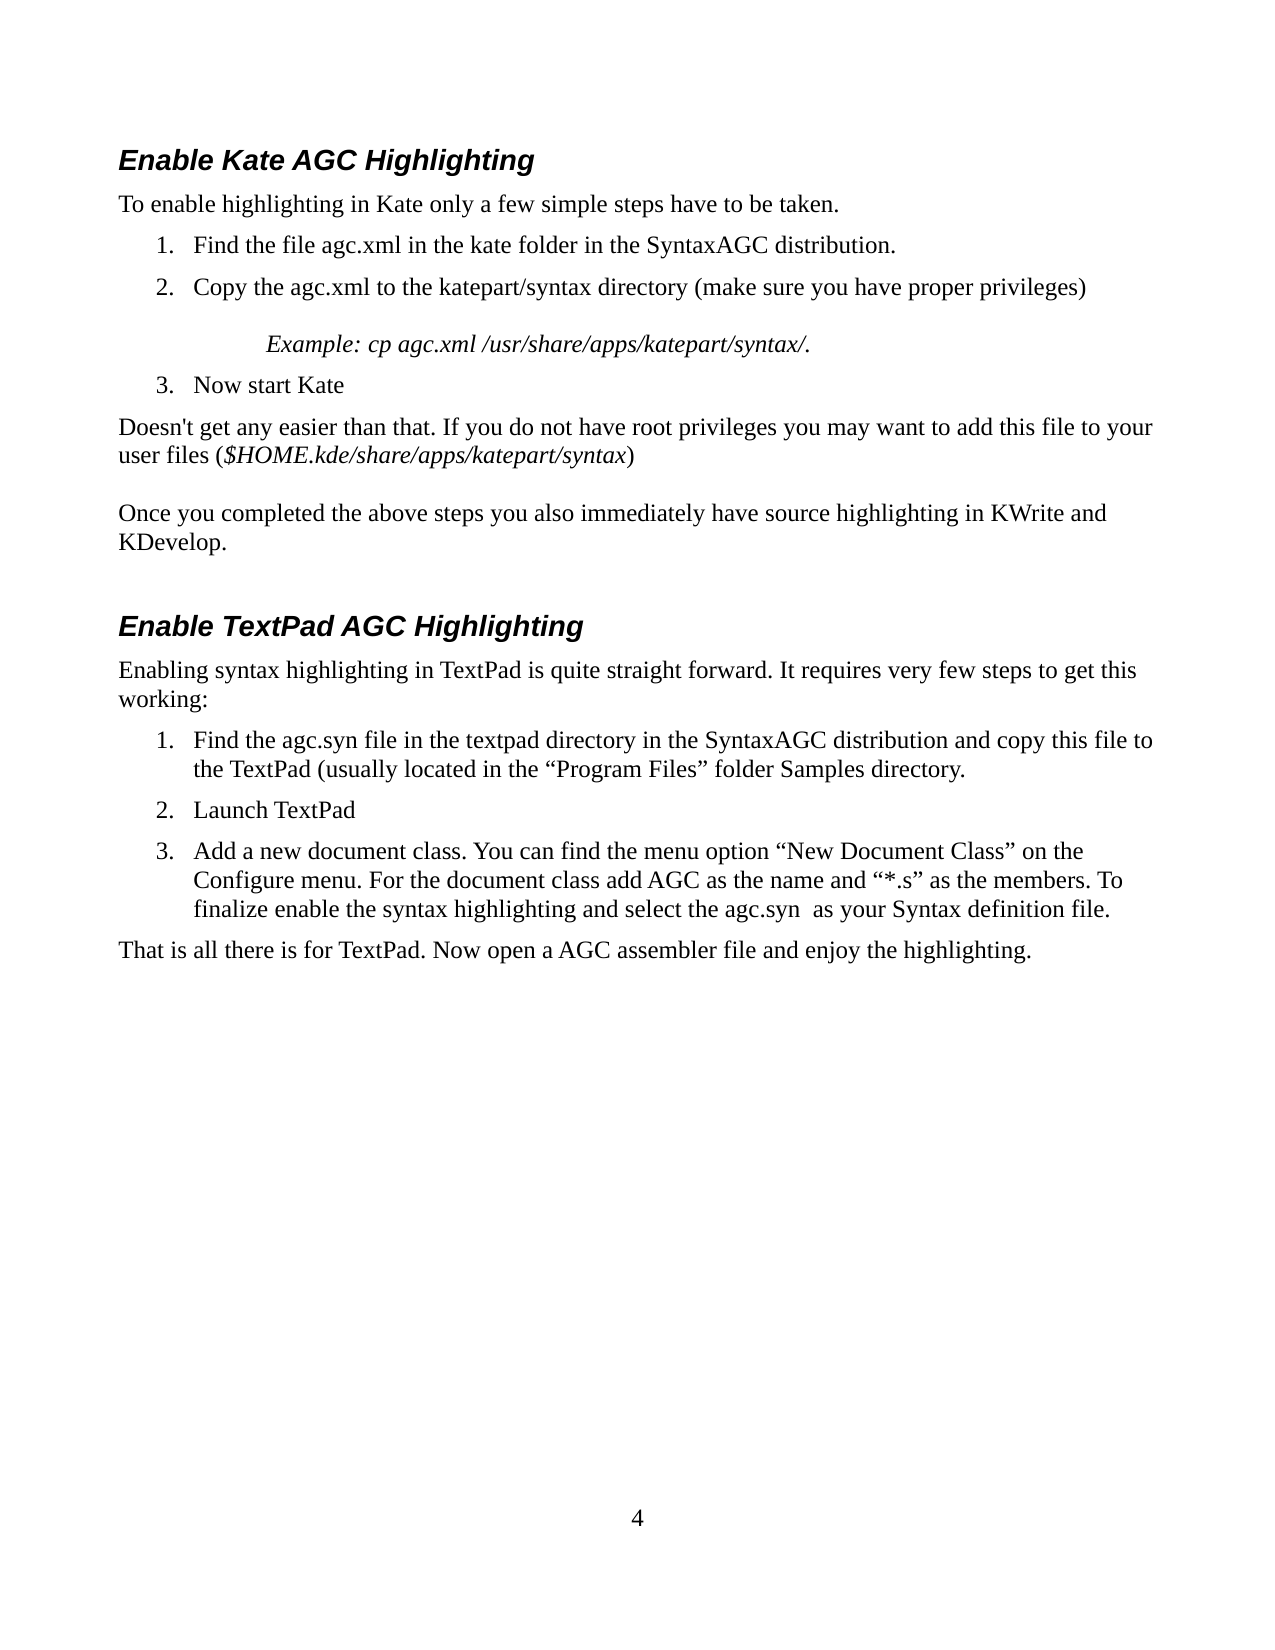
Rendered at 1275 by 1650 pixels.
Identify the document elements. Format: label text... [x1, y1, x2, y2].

text That is all there is for TextPad. Now open a AGC assembler file and enjoy the highlighting. [118, 935, 1157, 964]
text Enabling syntax highlighting in TextPad is quite straight forward. It requires very few steps to get this working: [118, 655, 1157, 713]
list Copy the agc.xml to the katepart/syntax directory (make sure you have proper privileges) Example: cp agc.xml /usr/share/apps/katepart/syntax/. [156, 272, 1157, 358]
list Launch TextPad [156, 795, 1157, 824]
list Add a new document class. You can find the menu option “New Document Class” on the Configure menu. For the document class add AGC as the name and “*.s” as the members. To finalize enable the syntax highlighting and select the agc.syn as your Syntax definition file. [156, 836, 1157, 923]
subtitle Enable TextPad AGC Highlighting [118, 609, 1157, 643]
list Find the agc.syn file in the textpad directory in the SyntaxAGC distribution and copy this file to the TextPad (usually located in the “Program Files” folder Samples directory. [156, 725, 1157, 783]
text Doesn't get any easier than that. If you do not have root privileges you may want to add this file to your user files ($HOME.kde/share/apps/katepart/syntax) [118, 412, 1157, 469]
subtitle Enable Kate AGC Highlighting [118, 143, 1157, 177]
text To enable highlighting in Kate only a few simple steps have to be taken. [118, 189, 1157, 218]
list Now start Kate [156, 370, 1157, 399]
text Once you completed the above steps you also immediately have source highlighting in KWrite and KDevelop. [118, 498, 1157, 555]
list Find the file agc.xml in the kate folder in the SyntaxAGC distribution. [156, 230, 1157, 259]
